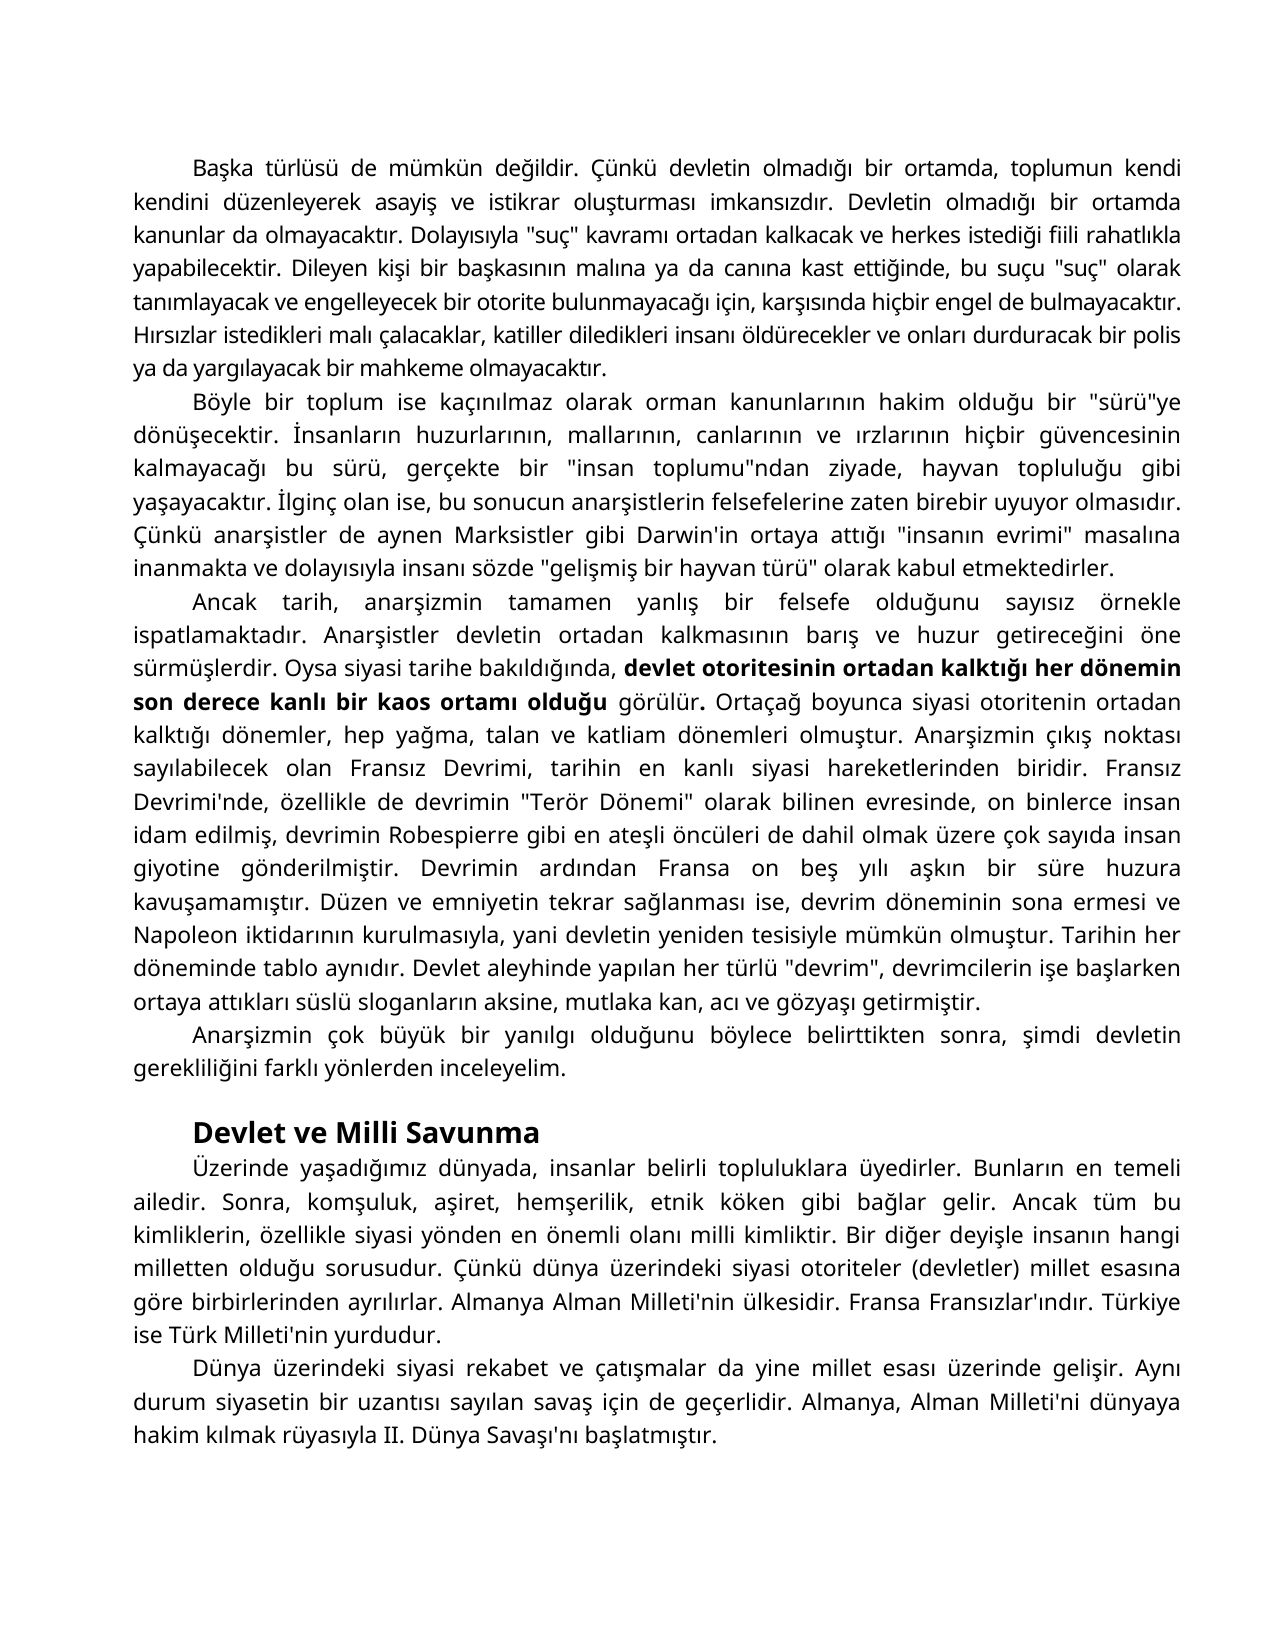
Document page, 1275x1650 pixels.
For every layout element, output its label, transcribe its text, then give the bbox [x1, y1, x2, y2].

text Ancak tarih, anarşizmin tamamen yanlış bir felsefe olduğunu sayısız örnekle ispatlamaktadır. Anarşistler devletin ortadan kalkmasının barış ve huzur getireceğini öne sürmüşlerdir. Oysa siyasi tarihe bakıldığında, devlet otoritesinin ortadan kalktığı her dönemin son derece kanlı bir kaos ortamı olduğu görülür. Ortaçağ boyunca siyasi otoritenin ortadan kalktığı dönemler, hep yağma, talan ve katliam dönemleri olmuştur. Anarşizmin çıkış noktası sayılabilecek olan Fransız Devrimi, tarihin en kanlı siyasi hareketlerinden biridir. Fransız Devrimi'nde, özellikle de devrimin "Terör Dönemi" olarak bilinen evresinde, on binlerce insan idam edilmiş, devrimin Robespierre gibi en ateşli öncüleri de dahil olmak üzere çok sayıda insan giyotine gönderilmiştir. Devrimin ardından Fransa on beş yılı aşkın bir süre huzura kavuşamamıştır. Düzen ve emniyetin tekrar sağlanması ise, devrim döneminin sona ermesi ve Napoleon iktidarının kurulmasıyla, yani devletin yeniden tesisiyle mümkün olmuştur. Tarihin her döneminde tablo aynıdır. Devlet aleyhinde yapılan her türlü "devrim", devrimcilerin işe başlarken ortaya attıkları süslü sloganların aksine, mutlaka kan, acı ve gözyaşı getirmiştir. [133, 583, 1182, 1017]
text Anarşizmin çok büyük bir yanılgı olduğunu böylece belirttikten sonra, şimdi devletin gerekliliğini farklı yönlerden inceleyelim. [133, 1017, 1182, 1083]
text Başka türlüsü de mümkün değildir. Çünkü devletin olmadığı bir ortamda, toplumun kendi kendini düzenleyerek asayiş ve istikrar oluşturması imkansızdır. Devletin olmadığı bir ortamda kanunlar da olmayacaktır. Dolayısıyla "suç" kavramı ortadan kalkacak ve herkes istediği fiili rahatlıkla yapabilecektir. Dileyen kişi bir başkasının malına ya da canına kast ettiğinde, bu suçu "suç" olarak tanımlayacak ve engelleyecek bir otorite bulunmayacağı için, karşısında hiçbir engel de bulmayacaktır. Hırsızlar istedikleri malı çalacaklar, katiller diledikleri insanı öldürecekler ve onları durduracak bir polis ya da yargılayacak bir mahkeme olmayacaktır. [133, 150, 1182, 383]
text Böyle bir toplum ise kaçınılmaz olarak orman kanunlarının hakim olduğu bir "sürü"ye dönüşecektir. İnsanların huzurlarının, mallarının, canlarının ve ırzlarının hiçbir güvencesinin kalmayacağı bu sürü, gerçekte bir "insan toplumu"ndan ziyade, hayvan topluluğu gibi yaşayacaktır. İlginç olan ise, bu sonucun anarşistlerin felsefelerine zaten birebir uyuyor olmasıdır. Çünkü anarşistler de aynen Marksistler gibi Darwin'in ortaya attığı "insanın evrimi" masalına inanmakta ve dolayısıyla insanı sözde "gelişmiş bir hayvan türü" olarak kabul etmektedirler. [133, 383, 1182, 583]
text Üzerinde yaşadığımız dünyada, insanlar belirli topluluklara üyedirler. Bunların en temeli ailedir. Sonra, komşuluk, aşiret, hemşerilik, etnik köken gibi bağlar gelir. Ancak tüm bu kimliklerin, özellikle siyasi yönden en önemli olanı milli kimliktir. Bir diğer deyişle insanın hangi milletten olduğu sorusudur. Çünkü dünya üzerindeki siyasi otoriteler (devletler) millet esasına göre birbirlerinden ayrılırlar. Almanya Alman Milleti'nin ülkesidir. Fransa Fransızlar'ındır. Türkiye ise Türk Milleti'nin yurdudur. [133, 1150, 1182, 1350]
text Devlet ve Milli Savunma [133, 1117, 1182, 1150]
text Dünya üzerindeki siyasi rekabet ve çatışmalar da yine millet esası üzerinde gelişir. Aynı durum siyasetin bir uzantısı sayılan savaş için de geçerlidir. Almanya, Alman Milleti'ni dünyaya hakim kılmak rüyasıyla II. Dünya Savaşı'nı başlatmıştır. [133, 1350, 1182, 1450]
